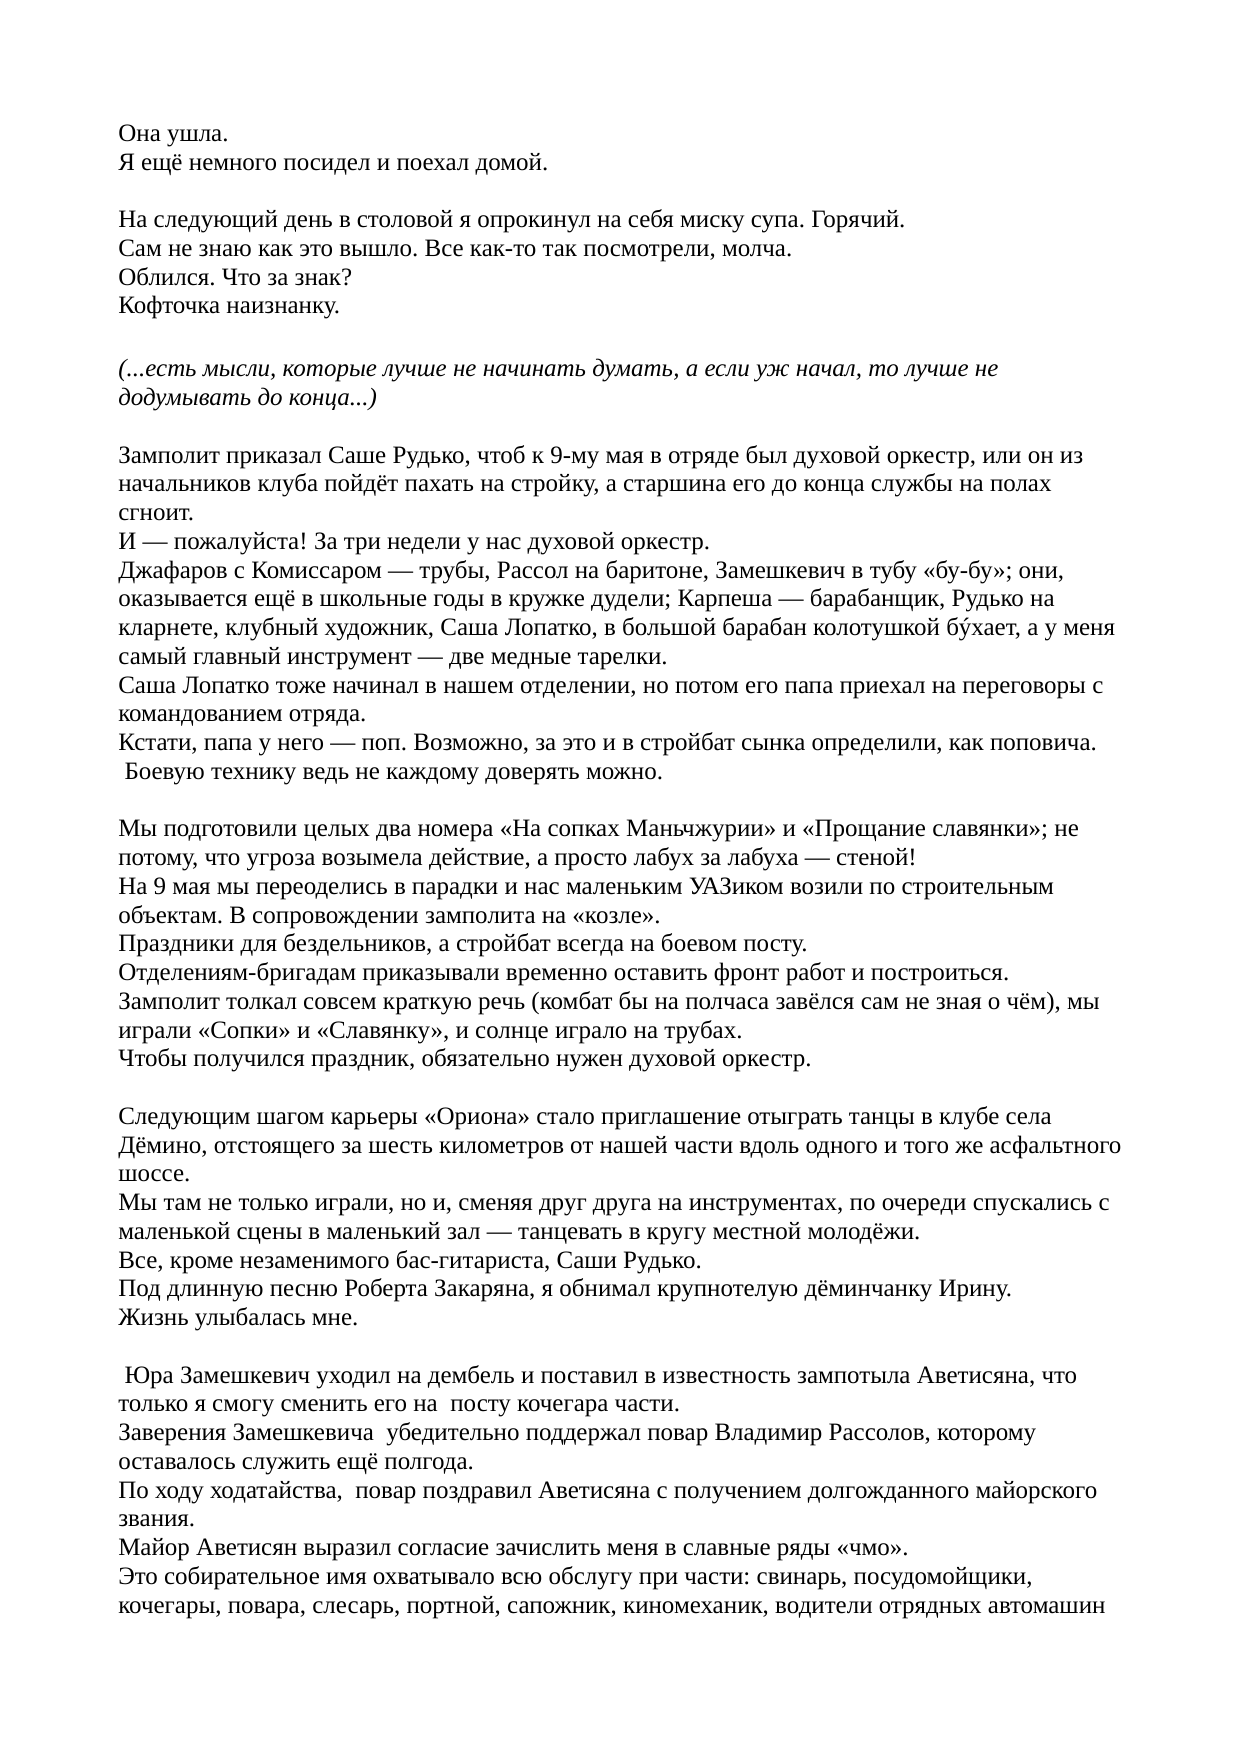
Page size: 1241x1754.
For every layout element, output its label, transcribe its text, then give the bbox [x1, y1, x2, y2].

text Юра Замешкевич уходил на дембель и поставил в известность зампотыла Аветисяна, что только я смогу сменить его на посту кочегара части. [118, 1360, 1122, 1417]
text И — пожалуйста! За три недели у нас духовой оркестр. [118, 526, 1122, 555]
text Отделениям-бригадам приказывали временно оставить фронт работ и построиться. [118, 957, 1122, 986]
text Кстати, папа у него — поп. Возможно, за это и в стройбат сынка определили, как поповича. [118, 727, 1122, 756]
text Облился. Что за знак? [118, 262, 1122, 291]
text Заверения Замешкевича убедительно поддержал повар Владимир Рассолов, которому оставалось служить ещё полгода. [118, 1417, 1122, 1475]
text Боевую технику ведь не каждому доверять можно. [118, 756, 1122, 785]
text Кофточка наизнанку. [118, 291, 1122, 319]
text Она ушла. [118, 118, 1122, 147]
text Сам не знаю как это вышло. Все как-то так посмотрели, молча. [118, 233, 1122, 262]
text (...есть мысли, которые лучше не начинать думать, а если уж начал, то лучше не додумывать до конца...) [118, 353, 1122, 411]
text Джафаров с Комиссаром — трубы, Рассол на баритоне, Замешкевич в тубу «бу-бу»; они, оказывается ещё в школьные годы в кружке дудели; Карпеша — барабанщик, Рудько на кларнете, клубный художник, Саша Лопатко, в большой барабан колотушкой бýхает, а у меня самый главный инструмент — две медные тарелки. [118, 555, 1122, 670]
text Следующим шагом карьеры «Ориона» стало приглашение отыграть танцы в клубе села Дёмино, отстоящего за шесть километров от нашей части вдоль одного и того же асфальтного шоссе. [118, 1101, 1122, 1187]
text Праздники для бездельников, а стройбат всегда на боевом посту. [118, 928, 1122, 957]
text Мы там не только играли, но и, сменяя друг друга на инструментах, по очереди спускались с маленькой сцены в маленький зал — танцевать в кругу местной молодёжи. [118, 1187, 1122, 1245]
text Мы подготовили целых два номера «На сопках Маньчжурии» и «Прощание славянки»; не потому, что угроза возымела действие, а просто лабух за лабуха — стеной! [118, 813, 1122, 871]
text Саша Лопатко тоже начинал в нашем отделении, но потом его папа приехал на переговоры с командованием отряда. [118, 670, 1122, 727]
text На 9 мая мы переоделись в парадки и нас маленьким УАЗиком возили по строительным объектам. В сопровождении замполита на «козле». [118, 871, 1122, 928]
text Я ещё немного посидел и поехал домой. [118, 147, 1122, 176]
text Замполит приказал Саше Рудько, чтоб к 9-му мая в отряде был духовой оркестр, или он из начальников клуба пойдёт пахать на стройку, а старшина его до конца службы на полах сгноит. [118, 440, 1122, 526]
text По ходу ходатайства, повар поздравил Аветисяна с получением долгожданного майорского звания. [118, 1475, 1122, 1532]
text Жизнь улыбалась мне. [118, 1302, 1122, 1331]
text Замполит толкал совсем краткую речь (комбат бы на полчаса завёлся сам не зная о чём), мы играли «Сопки» и «Славянку», и солнце играло на трубах. [118, 986, 1122, 1043]
text Майор Аветисян выразил согласие зачислить меня в славные ряды «чмо». [118, 1532, 1122, 1561]
text Под длинную песню Роберта Закаряна, я обнимал крупнотелую дёминчанку Ирину. [118, 1273, 1122, 1302]
text Чтобы получился праздник, обязательно нужен духовой оркестр. [118, 1043, 1122, 1072]
text Все, кроме незаменимого бас-гитариста, Саши Рудько. [118, 1245, 1122, 1273]
text Это собирательное имя охватывало всю обслугу при части: свинарь, посудомойщики, кочегары, повара, слесарь, портной, сапожник, киномеханик, водители отрядных автомашин [118, 1561, 1122, 1618]
text На следующий день в столовой я опрокинул на себя миску супа. Горячий. [118, 204, 1122, 233]
